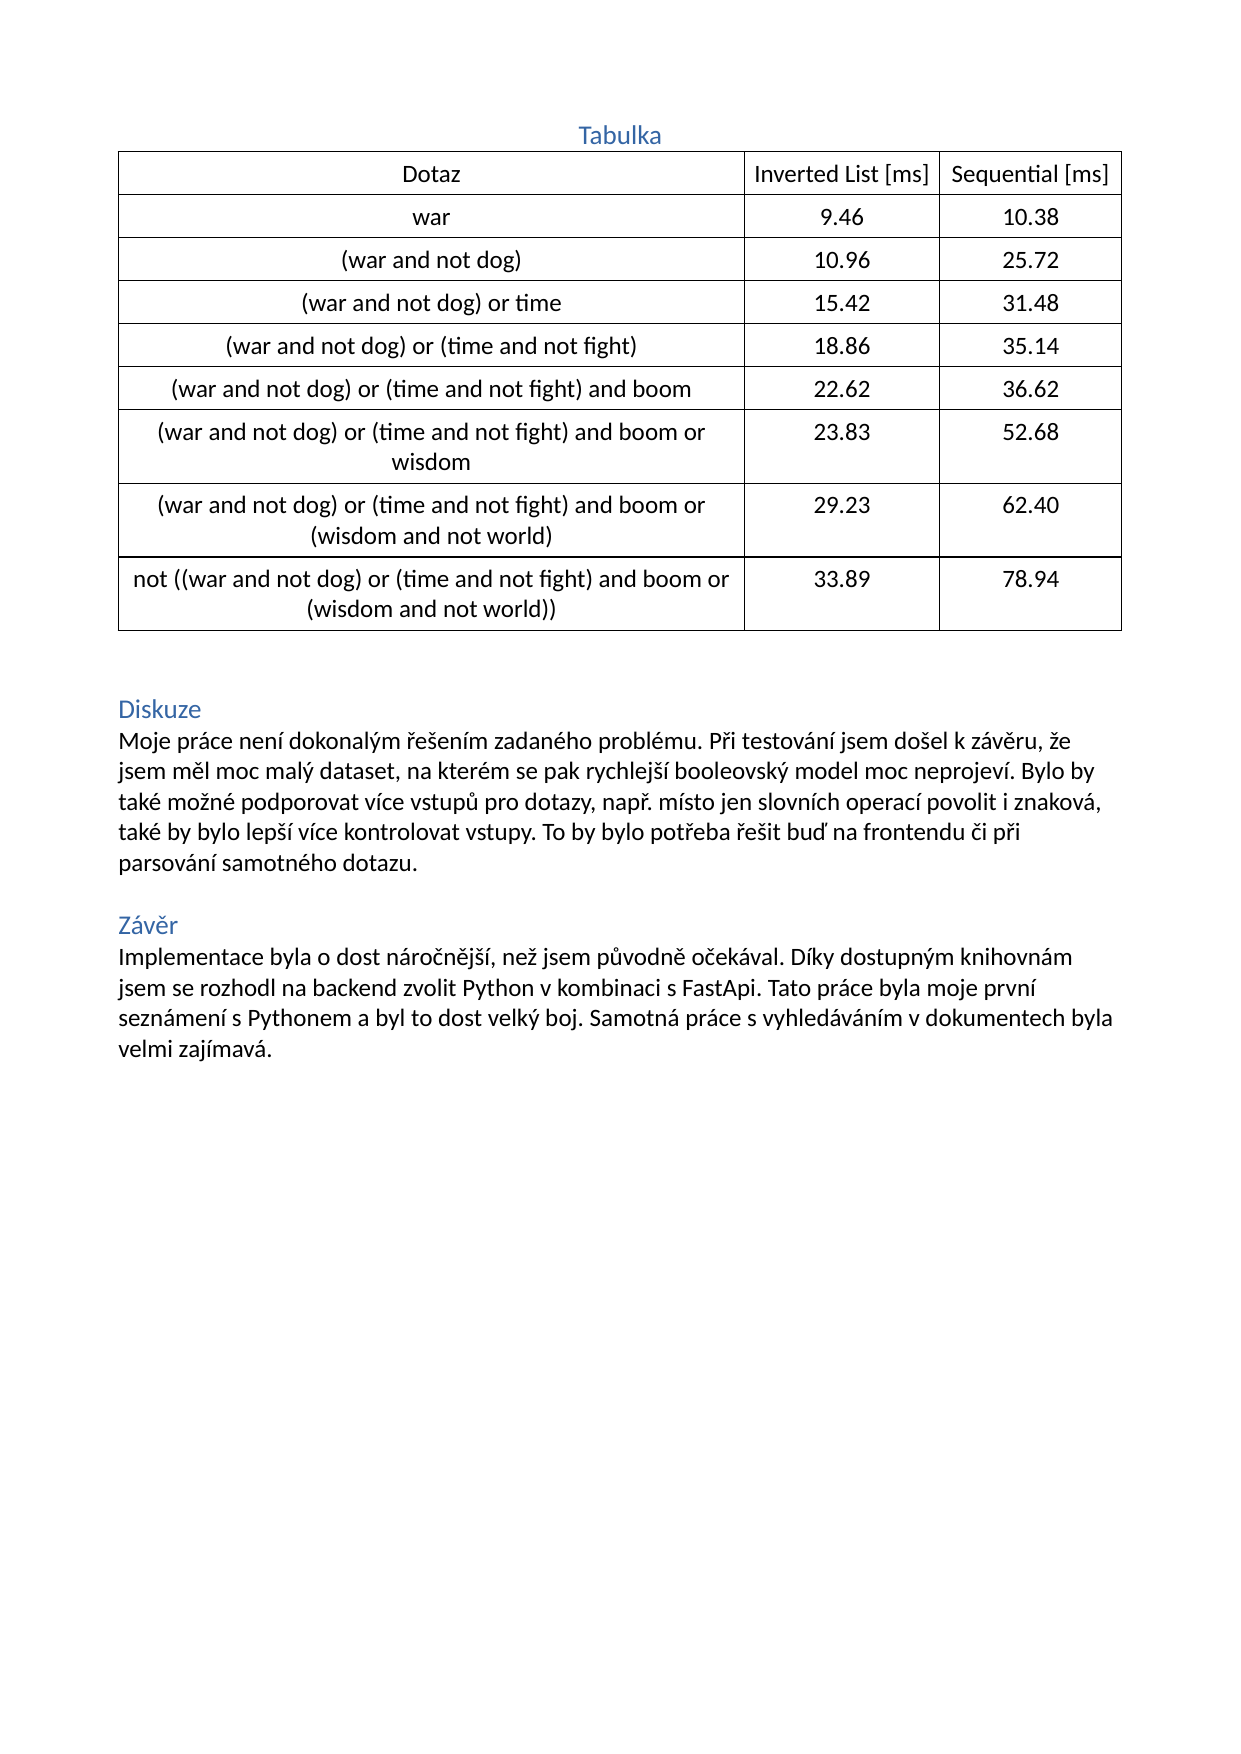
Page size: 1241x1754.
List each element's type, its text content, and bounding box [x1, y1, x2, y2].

table_cell 22.62 [745, 367, 939, 409]
table_cell 31.48 [940, 281, 1121, 323]
table_cell 10.96 [745, 238, 939, 280]
table_cell (war and not dog) or (time and not fight) [119, 324, 744, 366]
table_cell 18.86 [745, 324, 939, 366]
text Implementace byla o dost náročnější, než jsem původně očekával. Díky dostupným knihovnám jsem se rozhodl na backend zvolit Python v kombinaci s FastApi. Tato práce byla moje první seznámení s Pythonem a byl to dost velký boj. Samotná práce s vyhledáváním v dokumentech byla velmi zajímavá. [118, 941, 1122, 1063]
table_header Sequential [ms] [940, 152, 1121, 194]
table_cell 23.83 [745, 410, 939, 483]
text Diskuze [118, 692, 1122, 725]
table_cell 78.94 [940, 558, 1121, 630]
table_header Inverted List [ms] [745, 152, 939, 194]
text Tabulka [118, 118, 1122, 151]
table_cell 35.14 [940, 324, 1121, 366]
table_cell 29.23 [745, 484, 939, 556]
table_header Dotaz [119, 152, 744, 194]
table_cell 25.72 [940, 238, 1121, 280]
table_cell (war and not dog) or (time and not fight) and boom [119, 367, 744, 409]
text Závěr [118, 908, 1122, 941]
table_cell (war and not dog) or (time and not fight) and boom or wisdom [119, 410, 744, 483]
table_cell 52.68 [940, 410, 1121, 483]
table_cell 9.46 [745, 195, 939, 237]
table_cell not ((war and not dog) or (time and not fight) and boom or (wisdom and not world)) [119, 558, 744, 630]
table_cell war [119, 195, 744, 237]
table_cell 62.40 [940, 484, 1121, 556]
table_cell 10.38 [940, 195, 1121, 237]
table_cell 33.89 [745, 558, 939, 630]
table_cell (war and not dog) or time [119, 281, 744, 323]
table_cell 15.42 [745, 281, 939, 323]
text Moje práce není dokonalým řešením zadaného problému. Při testování jsem došel k závěru, že jsem měl moc malý dataset, na kterém se pak rychlejší booleovský model moc neprojeví. Bylo by také možné podporovat více vstupů pro dotazy, např. místo jen slovních operací povolit i znaková, také by bylo lepší více kontrolovat vstupy. To by bylo potřeba řešit buď na frontendu či při parsování samotného dotazu. [118, 725, 1122, 878]
table_cell (war and not dog) or (time and not fight) and boom or (wisdom and not world) [119, 484, 744, 556]
table_cell (war and not dog) [119, 238, 744, 280]
table_cell 36.62 [940, 367, 1121, 409]
